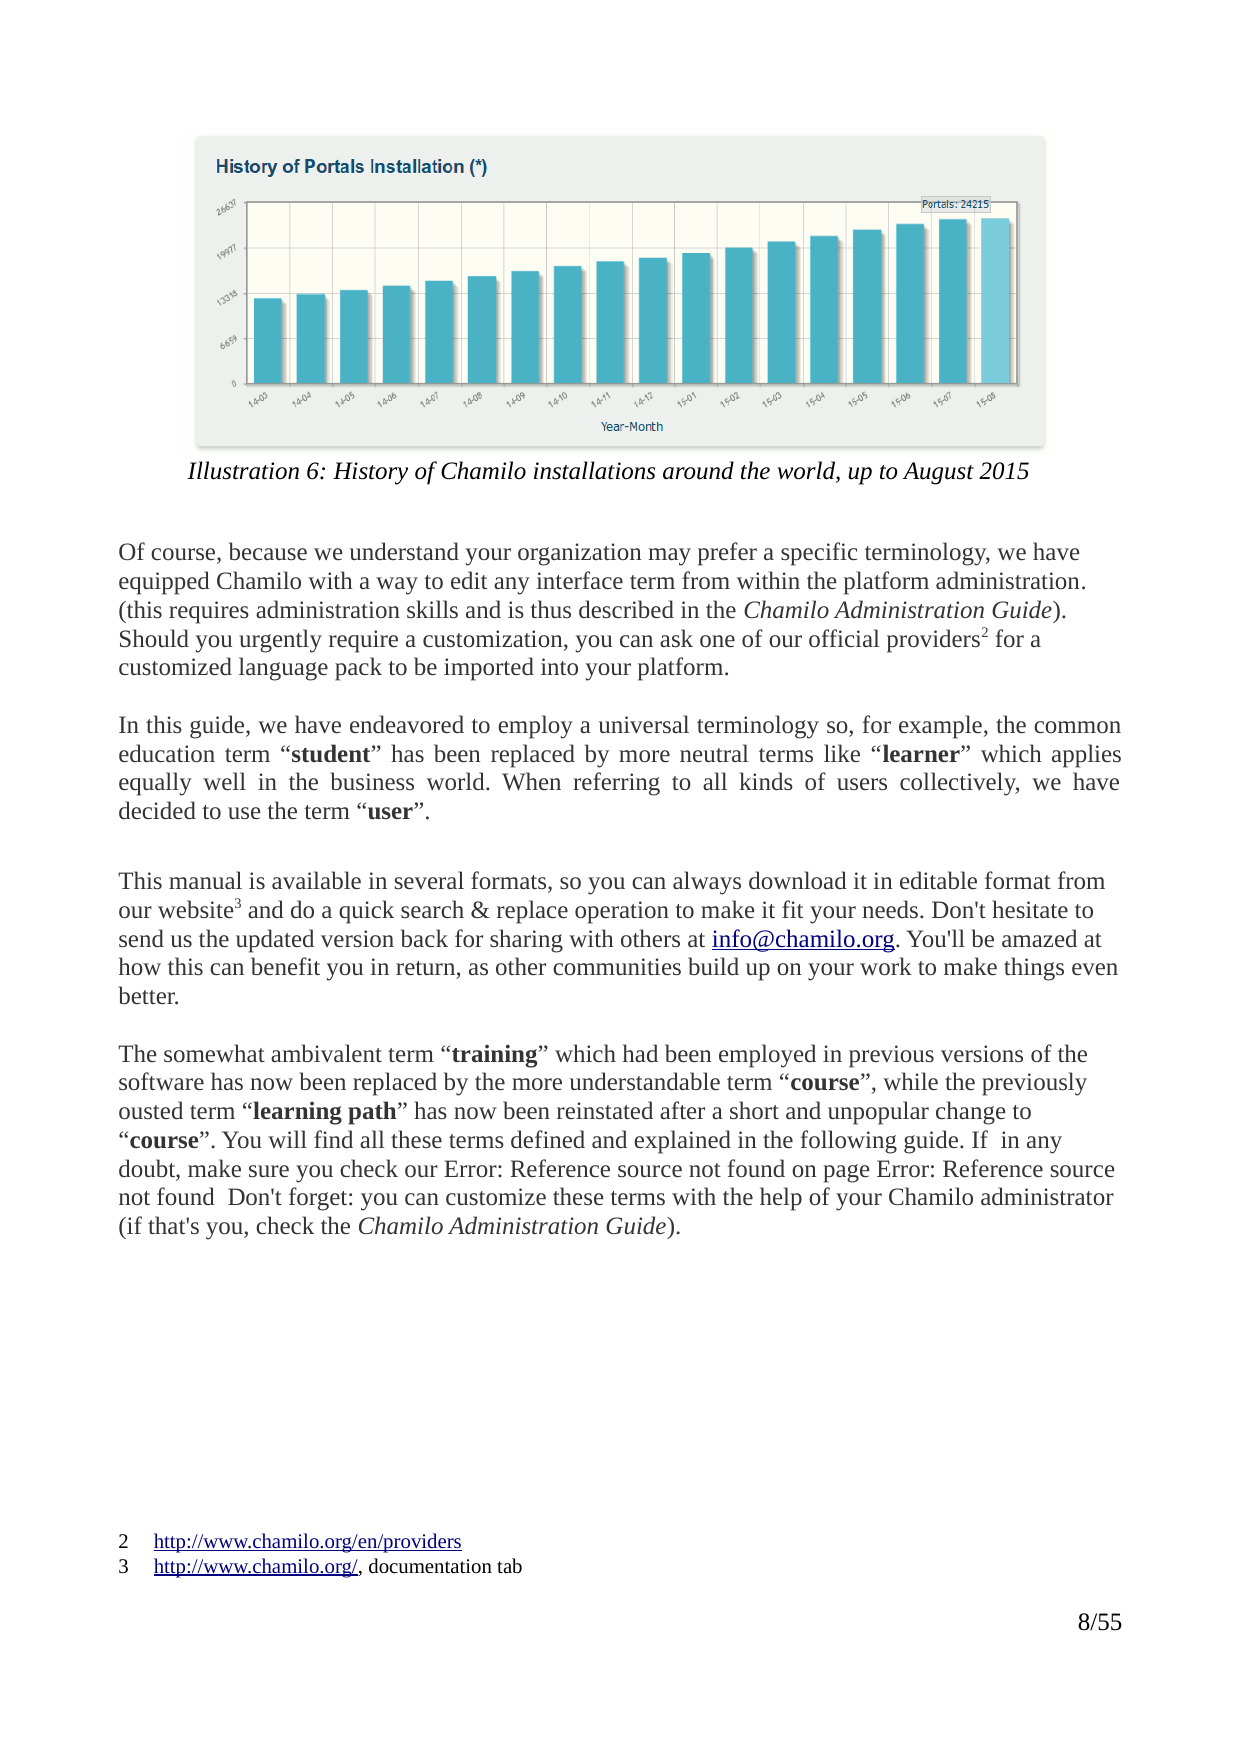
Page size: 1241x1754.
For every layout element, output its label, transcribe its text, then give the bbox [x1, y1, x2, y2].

text Illustration 6: History of Chamilo installations around the world, up to August 2015 [187, 457, 1053, 485]
picture [187, 130, 1053, 457]
text In this guide, we have endeavored to employ a universal terminology so, for example, the common education term “student” has been replaced by more neutral terms like “learner” which applies equally well in the business world. When referring to all kinds of users collectively, we have decided to use the term “user”. [118, 710, 1122, 825]
text The somewhat ambivalent term “training” which had been employed in previous versions of the software has now been replaced by the more understandable term “course”, while the previously ousted term “learning path” has now been reinstated after a short and unpopular change to “course”. You will find all these terms defined and explained in the following guide. If in any doubt, make sure you check our Erreur : source de la référence non trouvée on page Erreur : source de la référence non trouvée Don't forget: you can customize these terms with the help of your Chamilo administrator (if that's you, check the Chamilo Administration Guide). [118, 1039, 1122, 1240]
text Of course, because we understand your organization may prefer a specific terminology, we have equipped Chamilo with a way to edit any interface term from within the platform administration. (this requires administration skills and is thus described in the Chamilo Administration Guide). Should you urgently require a customization, you can ask one of our official providers for a customized language pack to be imported into your platform. [118, 537, 1122, 681]
text http://www.chamilo.org/, documentation tab [118, 1553, 1122, 1578]
text This manual is available in several formats, so you can always download it in editable format from our website and do a quick search & replace operation to make it fit your needs. Don't hesitate to send us the updated version back for sharing with others at info@chamilo.org. You'll be amazed at how this can benefit you in return, as other communities build up on your work to make things even better. [118, 866, 1122, 1010]
text http://www.chamilo.org/en/providers [118, 1529, 1122, 1553]
